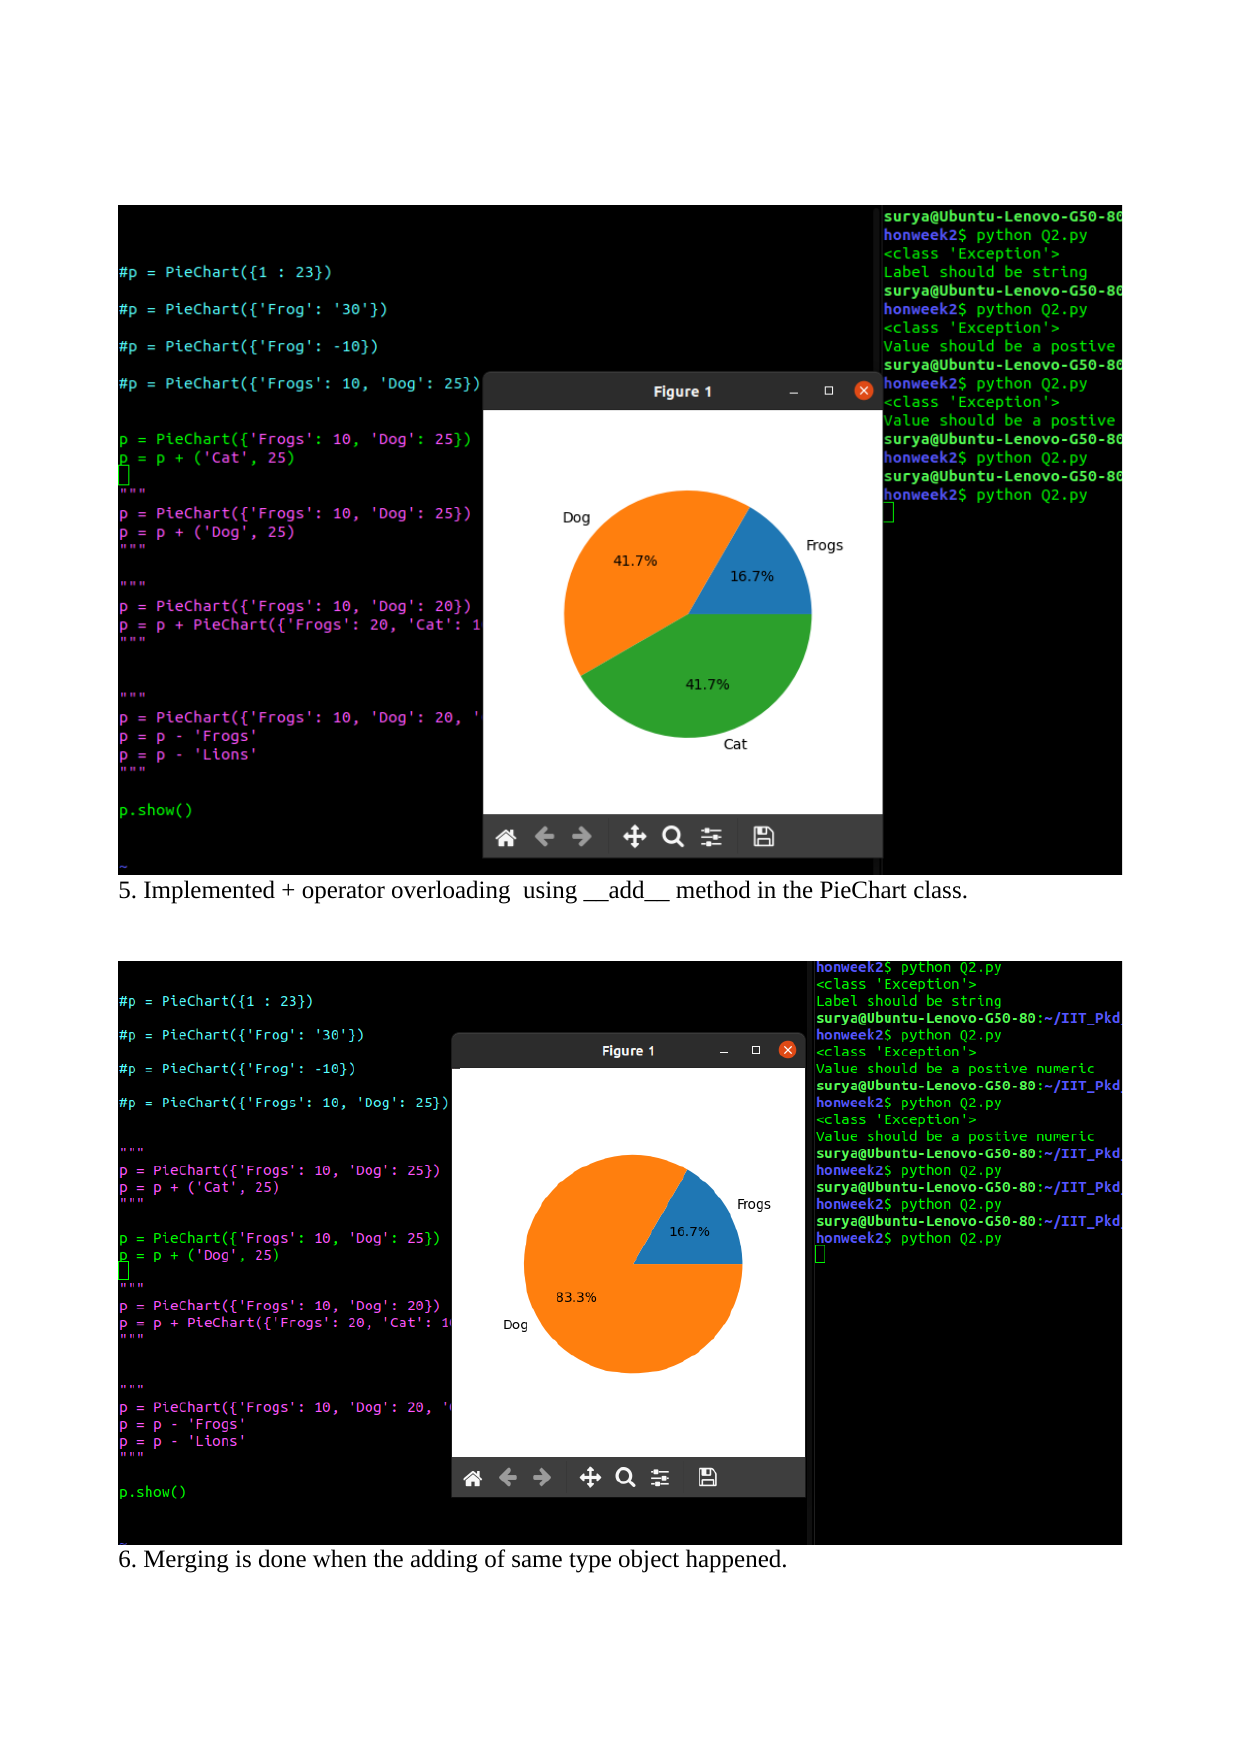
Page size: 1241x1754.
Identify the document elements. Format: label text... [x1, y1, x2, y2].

text 6. Merging is done when the adding of same type object happened. [118, 1545, 1122, 1573]
picture [118, 205, 1123, 875]
picture [118, 961, 1123, 1545]
text 5. Implemented + operator overloading using __add__ method in the PieChart class. [118, 875, 1122, 904]
